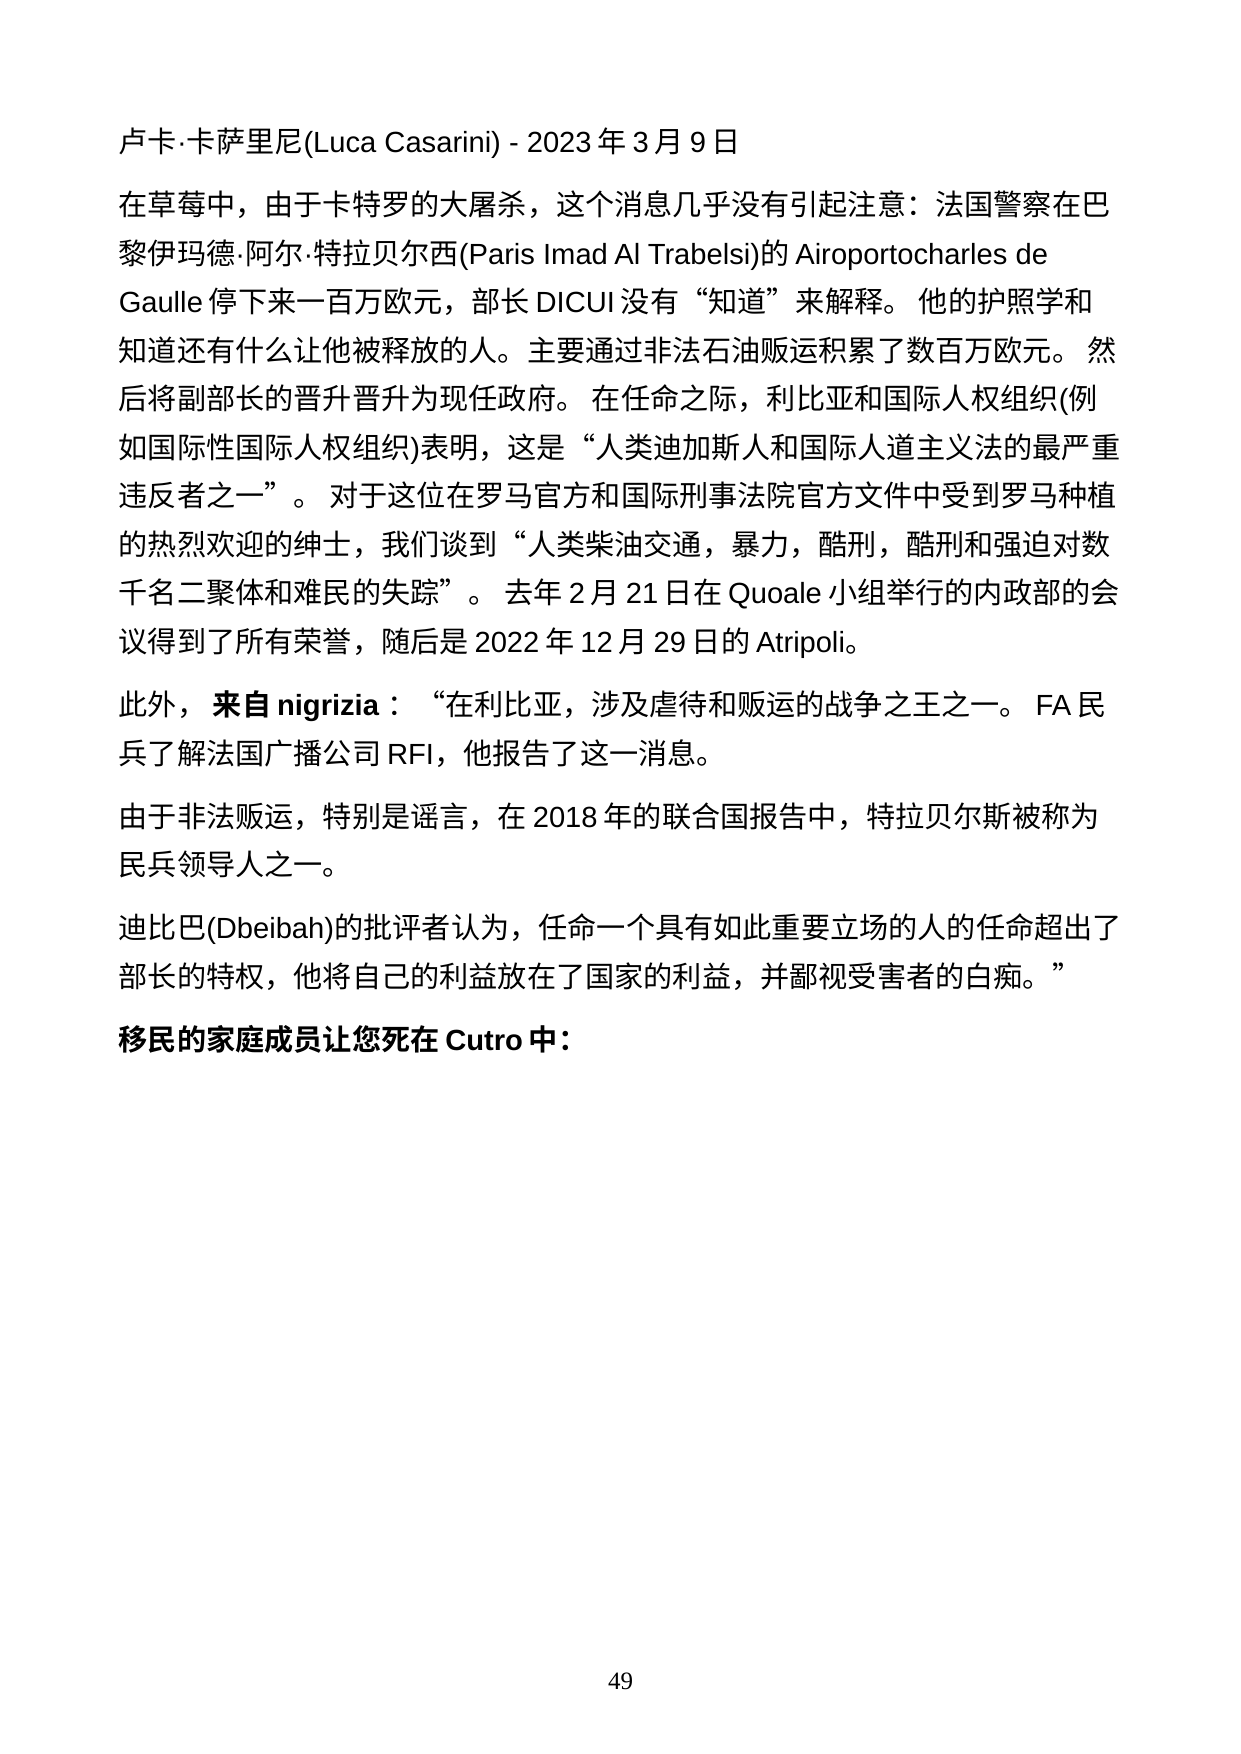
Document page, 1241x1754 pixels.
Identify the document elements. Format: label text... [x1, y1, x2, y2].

text 卢卡·卡萨里尼(Luca Casarini) - 2023年3月9日 [118, 118, 1122, 161]
text 移民的家庭成员让您死在Cutro中： [118, 1017, 1122, 1059]
text 由于非法贩运，特别是谣言，在2018年的联合国报告中，特拉贝尔斯被称为民兵领导人之一。 [118, 793, 1122, 884]
text 迪比巴(Dbeibah)的批评者认为，任命一个具有如此重要立场的人的任命超出了部长的特权，他将自己的利益放在了国家的利益，并鄙视受害者的白痴。” [118, 905, 1122, 996]
text 此外， 来自nigrizia ：“在利比亚，涉及虐待和贩运的战争之王之一。 FA民兵了解法国广播公司RFI，他报告了这一消息。 [118, 682, 1122, 772]
text 在草莓中，由于卡特罗的大屠杀，这个消息几乎没有引起注意：法国警察在巴黎伊玛德·阿尔·特拉贝尔西(Paris Imad Al Trabelsi)的Airoportocharles de Gaulle停下来一百万欧元，部长DICUI没有“知道”来解释。 他的护照学和知道还有什么让他被释放的人。主要通过非法石油贩运积累了数百万欧元。 然后将副部长的晋升晋升为现任政府。 在任命之际，利比亚和国际人权组织(例如国际性国际人权组织)表明，这是“人类迪加斯人和国际人道主义法的最严重违反者之一”。 对于这位在罗马官方和国际刑事法院官方文件中受到罗马种植的热烈欢迎的绅士，我们谈到“人类柴油交通，暴力，酷刑，酷刑和强迫对数千名二聚体和难民的失踪”。 去年2月21日在Quoale小组举行的内政部的会议得到了所有荣誉，随后是2022年12月29日的Atripoli。 [118, 182, 1122, 661]
